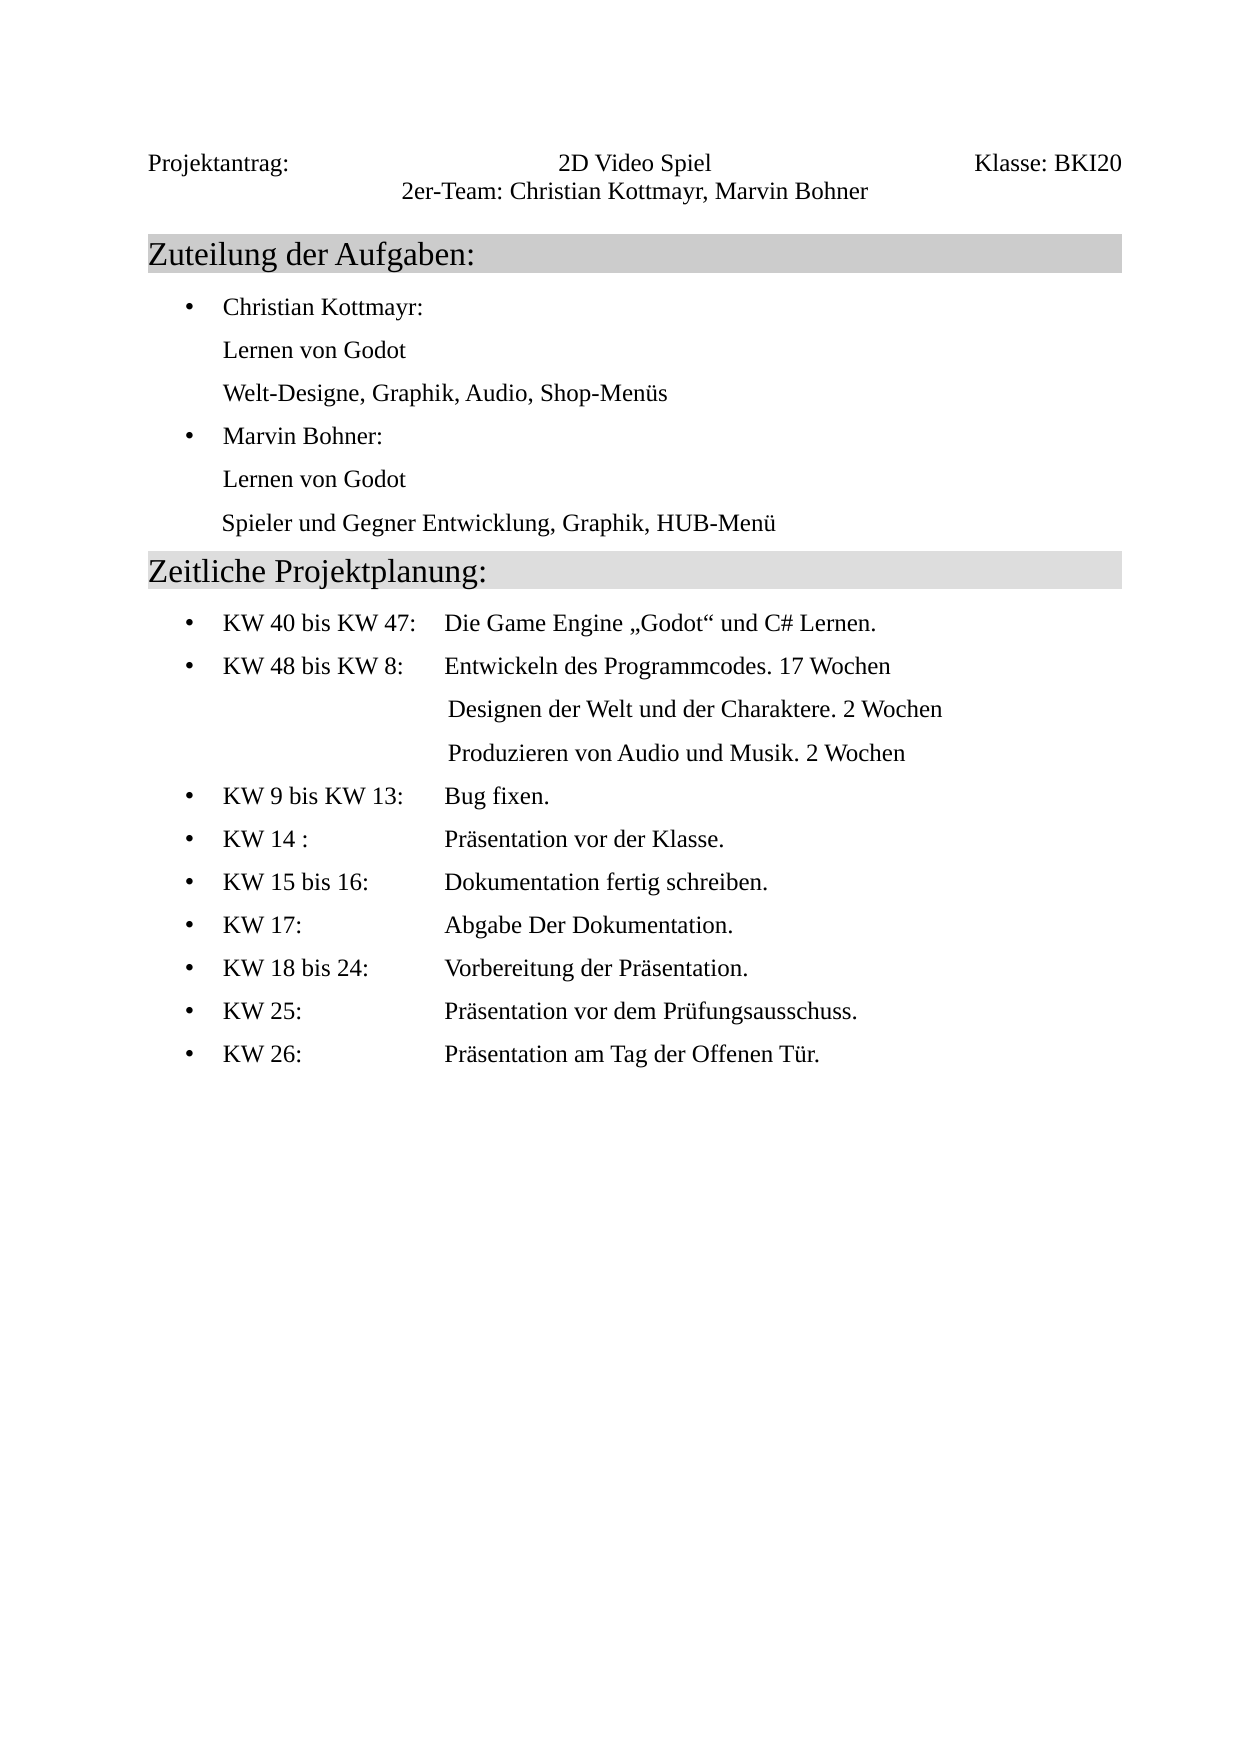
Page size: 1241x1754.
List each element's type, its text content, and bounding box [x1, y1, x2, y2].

list KW 17: Abgabe Der Dokumentation. [185, 910, 1122, 939]
list KW 40 bis KW 47: Die Game Engine „Godot“ und C# Lernen. [185, 608, 1122, 637]
list KW 15 bis 16: Dokumentation fertig schreiben. [185, 867, 1122, 896]
list Marvin Bohner: [185, 421, 1122, 450]
list KW 26: Präsentation am Tag der Offenen Tür. [185, 1039, 1122, 1068]
text Zeitliche Projektplanung: [148, 551, 1122, 589]
list Designen der Welt und der Charaktere. 2 Wochen [410, 694, 1122, 723]
list Lernen von Godot [185, 335, 1122, 364]
list Produzieren von Audio und Musik. 2 Wochen [410, 738, 1122, 766]
text Spieler und Gegner Entwicklung, Graphik, HUB-Menü [148, 508, 1122, 536]
list Christian Kottmayr: [185, 292, 1122, 321]
list KW 25: Präsentation vor dem Prüfungsausschuss. [185, 996, 1122, 1025]
list Lernen von Godot [185, 464, 1122, 493]
list KW 14 : Präsentation vor der Klasse. [185, 824, 1122, 853]
list KW 9 bis KW 13: Bug fixen. [185, 781, 1122, 809]
text Zuteilung der Aufgaben: [148, 234, 1122, 273]
list KW 48 bis KW 8: Entwickeln des Programmcodes. 17 Wochen [185, 651, 1122, 680]
list KW 18 bis 24: Vorbereitung der Präsentation. [185, 953, 1122, 982]
list Welt-Designe, Graphik, Audio, Shop-Menüs [185, 378, 1122, 407]
